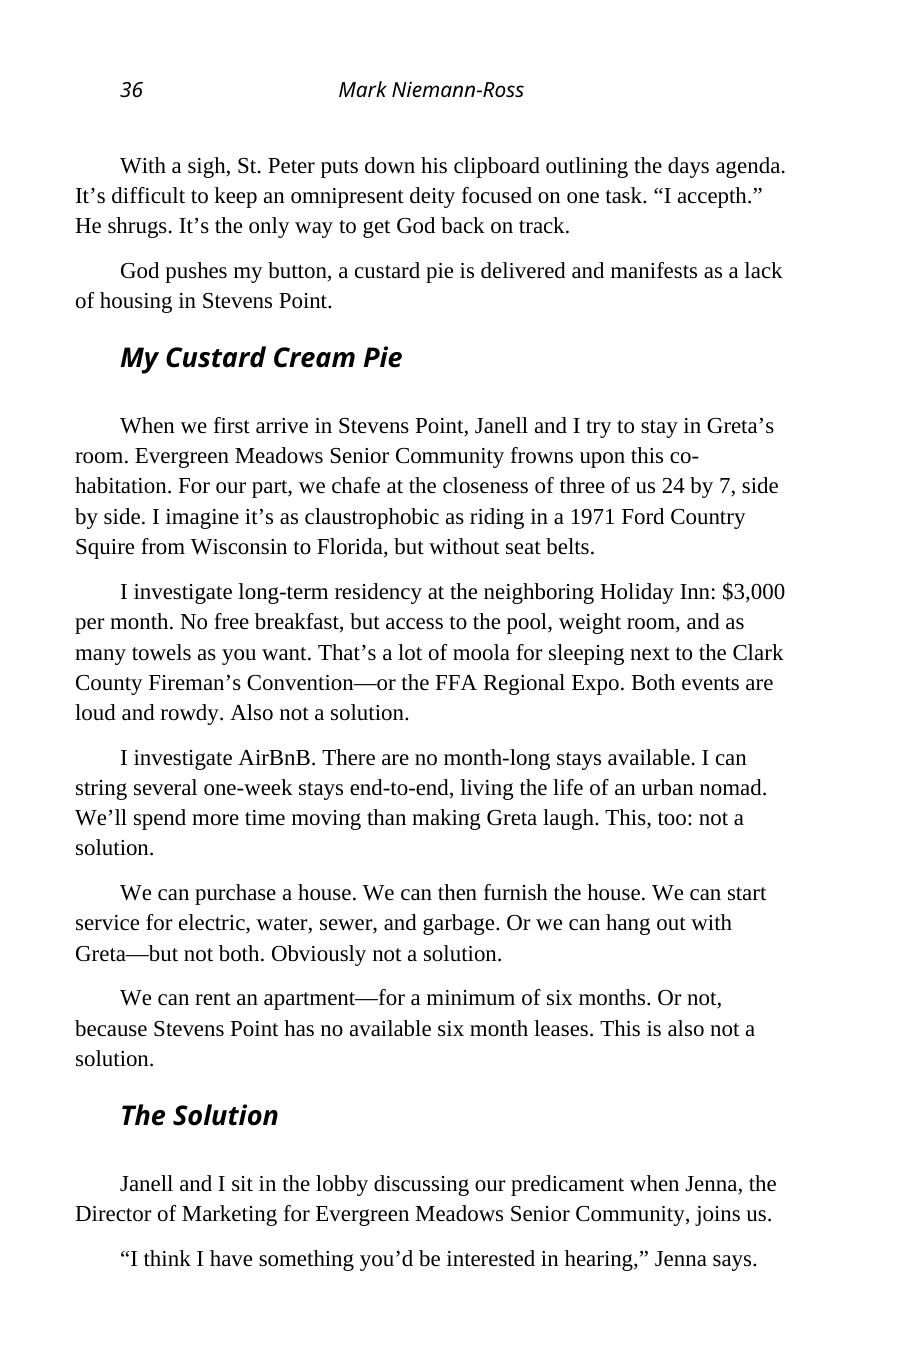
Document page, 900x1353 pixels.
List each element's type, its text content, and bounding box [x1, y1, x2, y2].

text With a sigh, St. Peter puts down his clipboard outlining the days agenda. It’s difficult to keep an omnipresent deity focused on one task. “I accepth.” He shrugs. It’s the only way to get God back on track. [75, 152, 787, 239]
text We can rent an apartment—for a minimum of six months. Or not, because Stevens Point has no available six month leases. This is also not a solution. [75, 984, 787, 1071]
subtitle My Custard Cream Pie [75, 338, 787, 375]
subtitle The Solution [75, 1096, 787, 1133]
text I investigate long-term residency at the neighboring Holiday Inn: $3,000 per month. No free breakfast, but access to the pool, weight room, and as many towels as you want. That’s a lot of moola for sleeping next to the Clark County Fireman’s Convention—or the FFA Regional Expo. Both events are loud and rowdy. Also not a solution. [75, 578, 787, 725]
text Janell and I sit in the lobby discussing our predicament when Jenna, the Director of Marketing for Evergreen Meadows Senior Community, joins us. [75, 1170, 787, 1226]
text I investigate AirBnB. There are no month-long stays available. I can string several one-week stays end-to-end, living the life of an urban nomad. We’ll spend more time moving than making Greta laugh. This, too: not a solution. [75, 744, 787, 861]
text We can purchase a house. We can then furnish the house. We can start service for electric, water, sewer, and garbage. Or we can hang out with Greta—but not both. Obviously not a solution. [75, 879, 787, 966]
text God pushes my button, a custard pie is delivered and manifests as a lack of housing in Stevens Point. [75, 257, 787, 314]
text When we first arrive in Stevens Point, Janell and I try to stay in Greta’s room. Evergreen Meadows Senior Community frowns upon this co-habitation. For our part, we chafe at the closeness of three of us 24 by 7, side by side. I imagine it’s as claustrophobic as riding in a 1971 Ford Country Squire from Wisconsin to Florida, but without seat belts. [75, 412, 787, 559]
text “I think I have something you’d be interested in hearing,” Jenna says. [75, 1245, 787, 1271]
